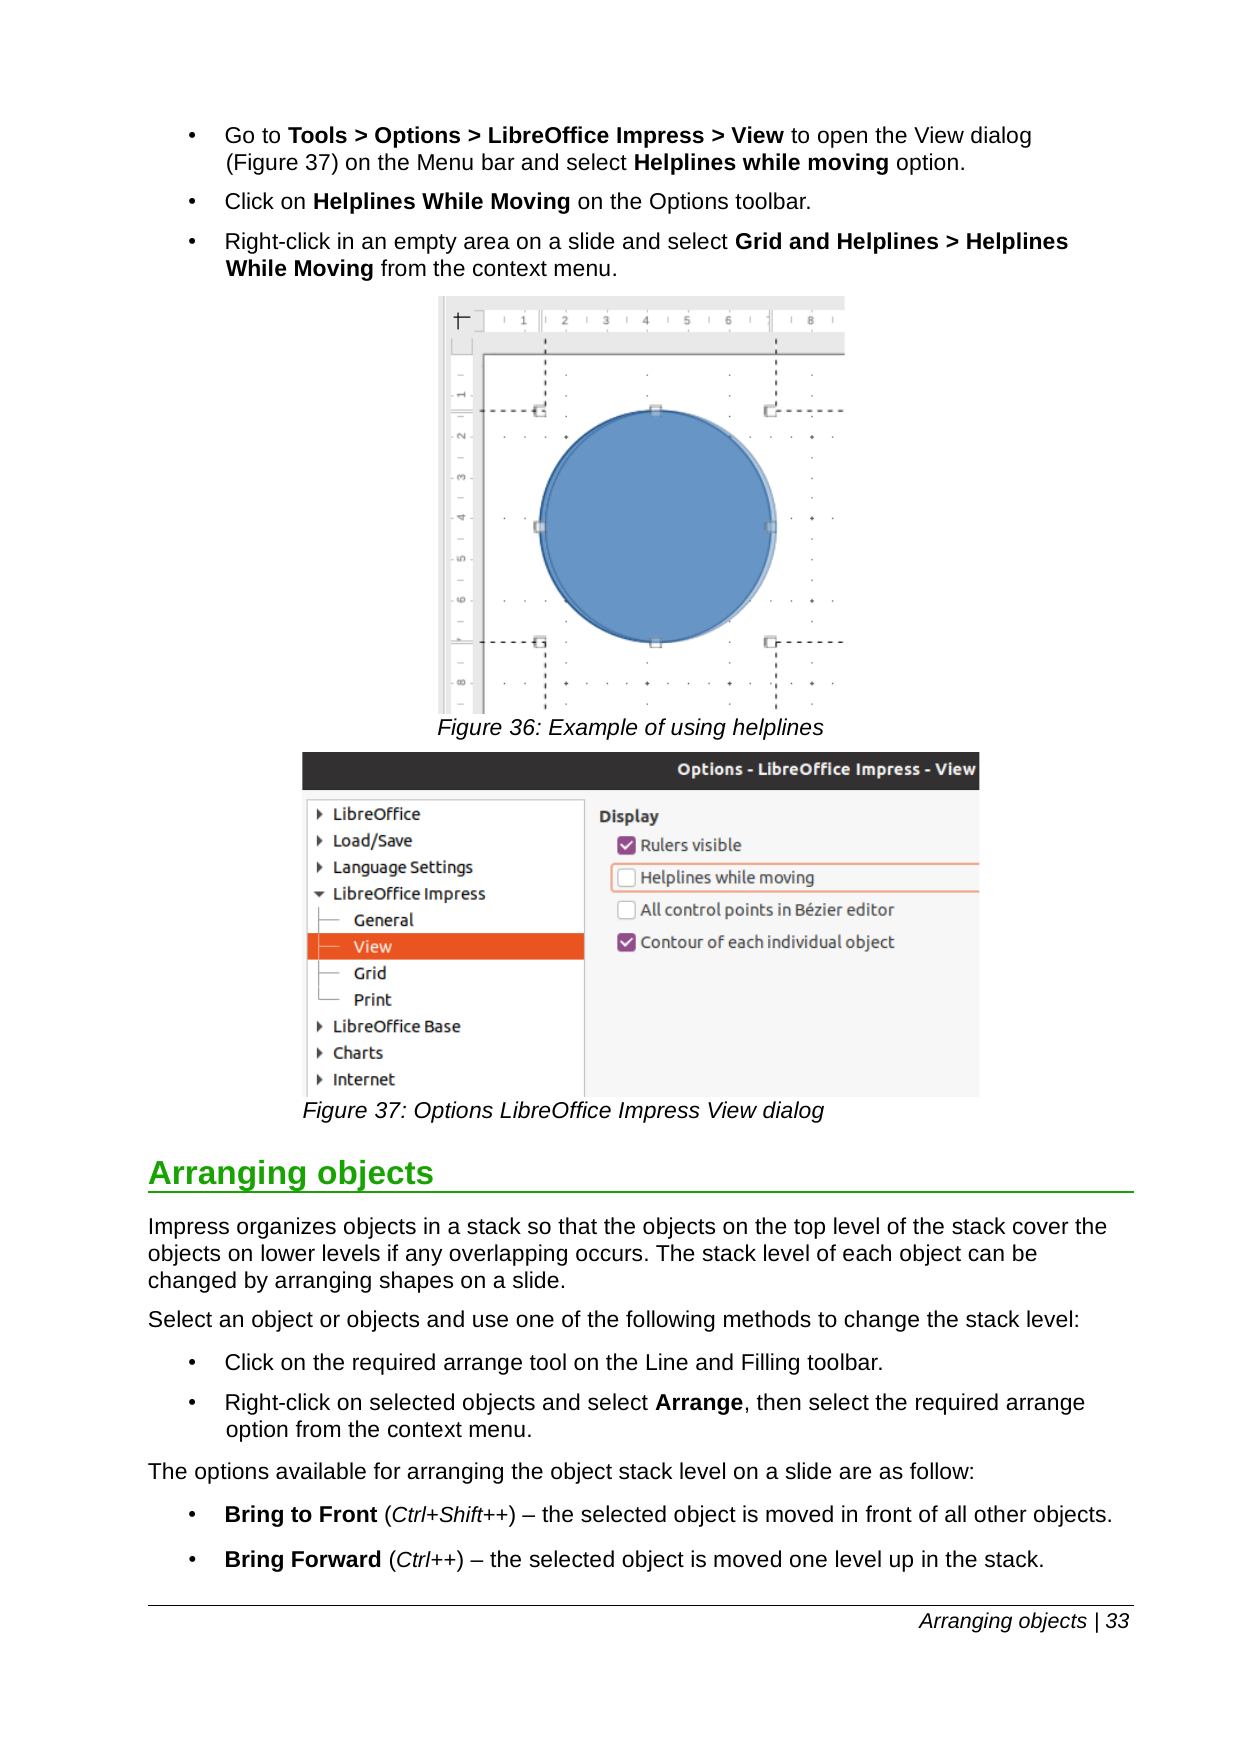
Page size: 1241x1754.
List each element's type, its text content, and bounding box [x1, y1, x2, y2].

picture [302, 752, 980, 1097]
list Click on Helplines While Moving on the Options toolbar. [185, 185, 1134, 215]
subtitle Arranging objects [148, 1153, 1134, 1191]
text Select an object or objects and use one of the following methods to change the stack level: [148, 1306, 1134, 1333]
picture [437, 296, 845, 714]
list Bring to Front (Ctrl+Shift++) – the selected object is moved in front of all other objects. [185, 1497, 1134, 1530]
text The options available for arranging the object stack level on a slide are as follow: [148, 1457, 1134, 1484]
list Go to Tools > Options > LibreOffice Impress > View to open the View dialog (Figure 37) on the Menu bar and select Helplines while moving option. [185, 118, 1134, 175]
list Right-click in an empty area on a slide and select Grid and Helplines > Helplines While Moving from the context menu. [185, 224, 1134, 284]
list Bring Forward (Ctrl++) – the selected object is moved one level up in the stack. [185, 1542, 1134, 1575]
text Figure 36: Example of using helplines [437, 714, 844, 741]
text Impress organizes objects in a stack so that the objects on the top level of the stack cover the objects on lower levels if any overlapping occurs. The stack level of each object can be changed by arranging shapes on a slide. [148, 1212, 1134, 1293]
list Right-click on selected objects and select Arrange, then select the required arrange option from the context menu. [185, 1385, 1134, 1445]
list Click on the required arrange tool on the Line and Filling toolbar. [185, 1345, 1134, 1375]
text Figure 37: Options LibreOffice Impress View dialog [302, 1097, 979, 1123]
